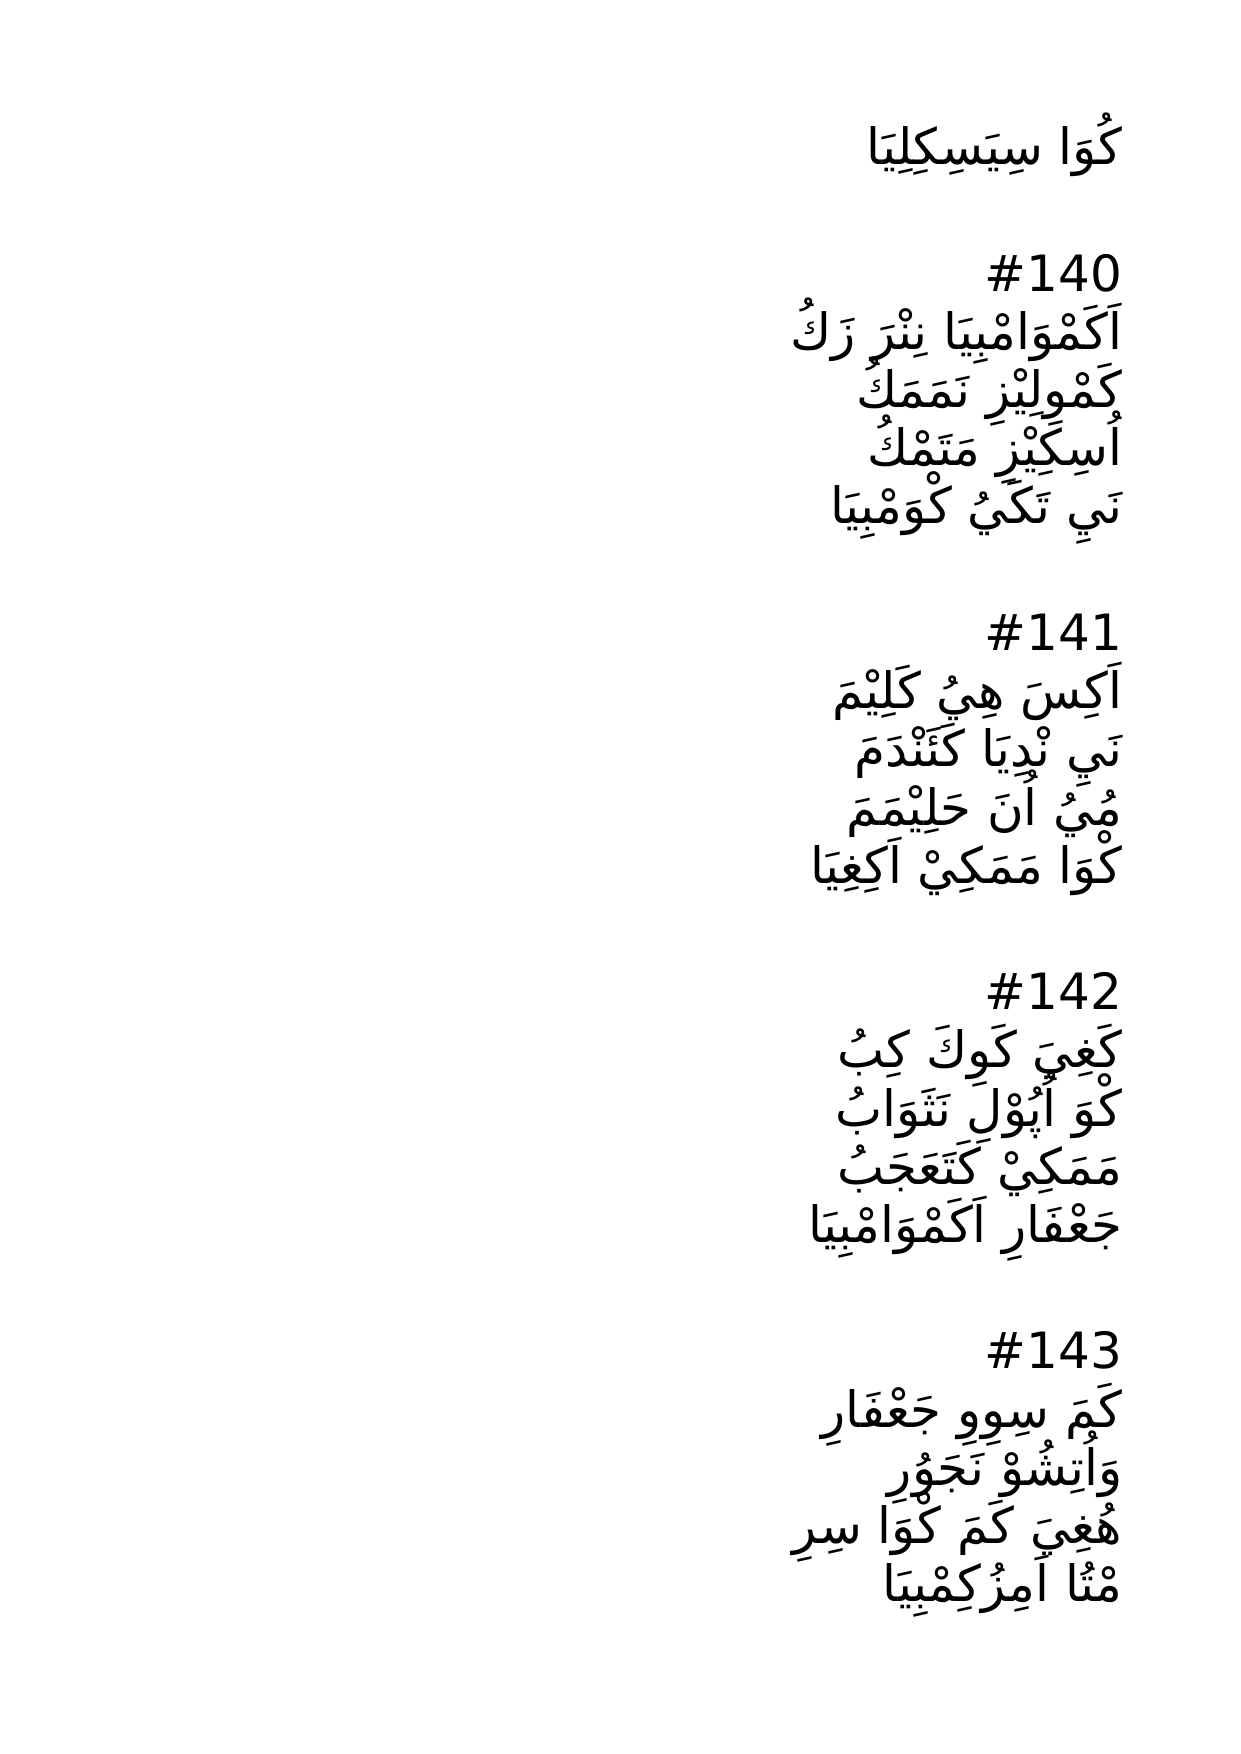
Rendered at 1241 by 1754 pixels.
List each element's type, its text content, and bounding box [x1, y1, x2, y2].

text وَاُتِشُوْ نَجَوُرِ [118, 1439, 1122, 1497]
text جَعْفَارِ اَكَمْوَامْبِيَا [118, 1196, 1122, 1254]
text #141 [118, 604, 1122, 662]
text كَمَ سِوِوِ جَعْفَارِ [118, 1381, 1122, 1439]
text مْتُا اَمِزُكِمْبِيَا [118, 1555, 1122, 1613]
text كُوَا سِيَسِكِلِيَا [118, 118, 1122, 176]
text اُسِكِيْزِ مَتَمْكُ [118, 419, 1122, 477]
text #143 [118, 1322, 1122, 1381]
text هُغِيَ كَمَ كْوَا سِرِ [118, 1497, 1122, 1555]
text مَمَكِيْ كَتَعَجَبُ [118, 1138, 1122, 1196]
text مُيُ اُنَ حَلِيْمَمَ [118, 778, 1122, 837]
text كَمْوِلِيْزِ نَمَمَكُ [118, 361, 1122, 419]
text اَكِسَ هِيُ كَلِيْمَ [118, 662, 1122, 720]
text اَكَمْوَامْبِيَا نِنْرَ زَكُ [118, 303, 1122, 361]
text كْوَ اُپُوْلِ نَثَوَابُ [118, 1079, 1122, 1138]
text #142 [118, 963, 1122, 1021]
text نَيِ تَكَيُ كْوَمْبِيَا [118, 477, 1122, 536]
text كْوَا مَمَكِيْ اَكِغِيَا [118, 837, 1122, 895]
text نَيِ نْدِيَا كَئَنْدَمَ [118, 720, 1122, 778]
text #140 [118, 244, 1122, 303]
text كَغِيَ كَوِكَ كِبُ [118, 1021, 1122, 1079]
